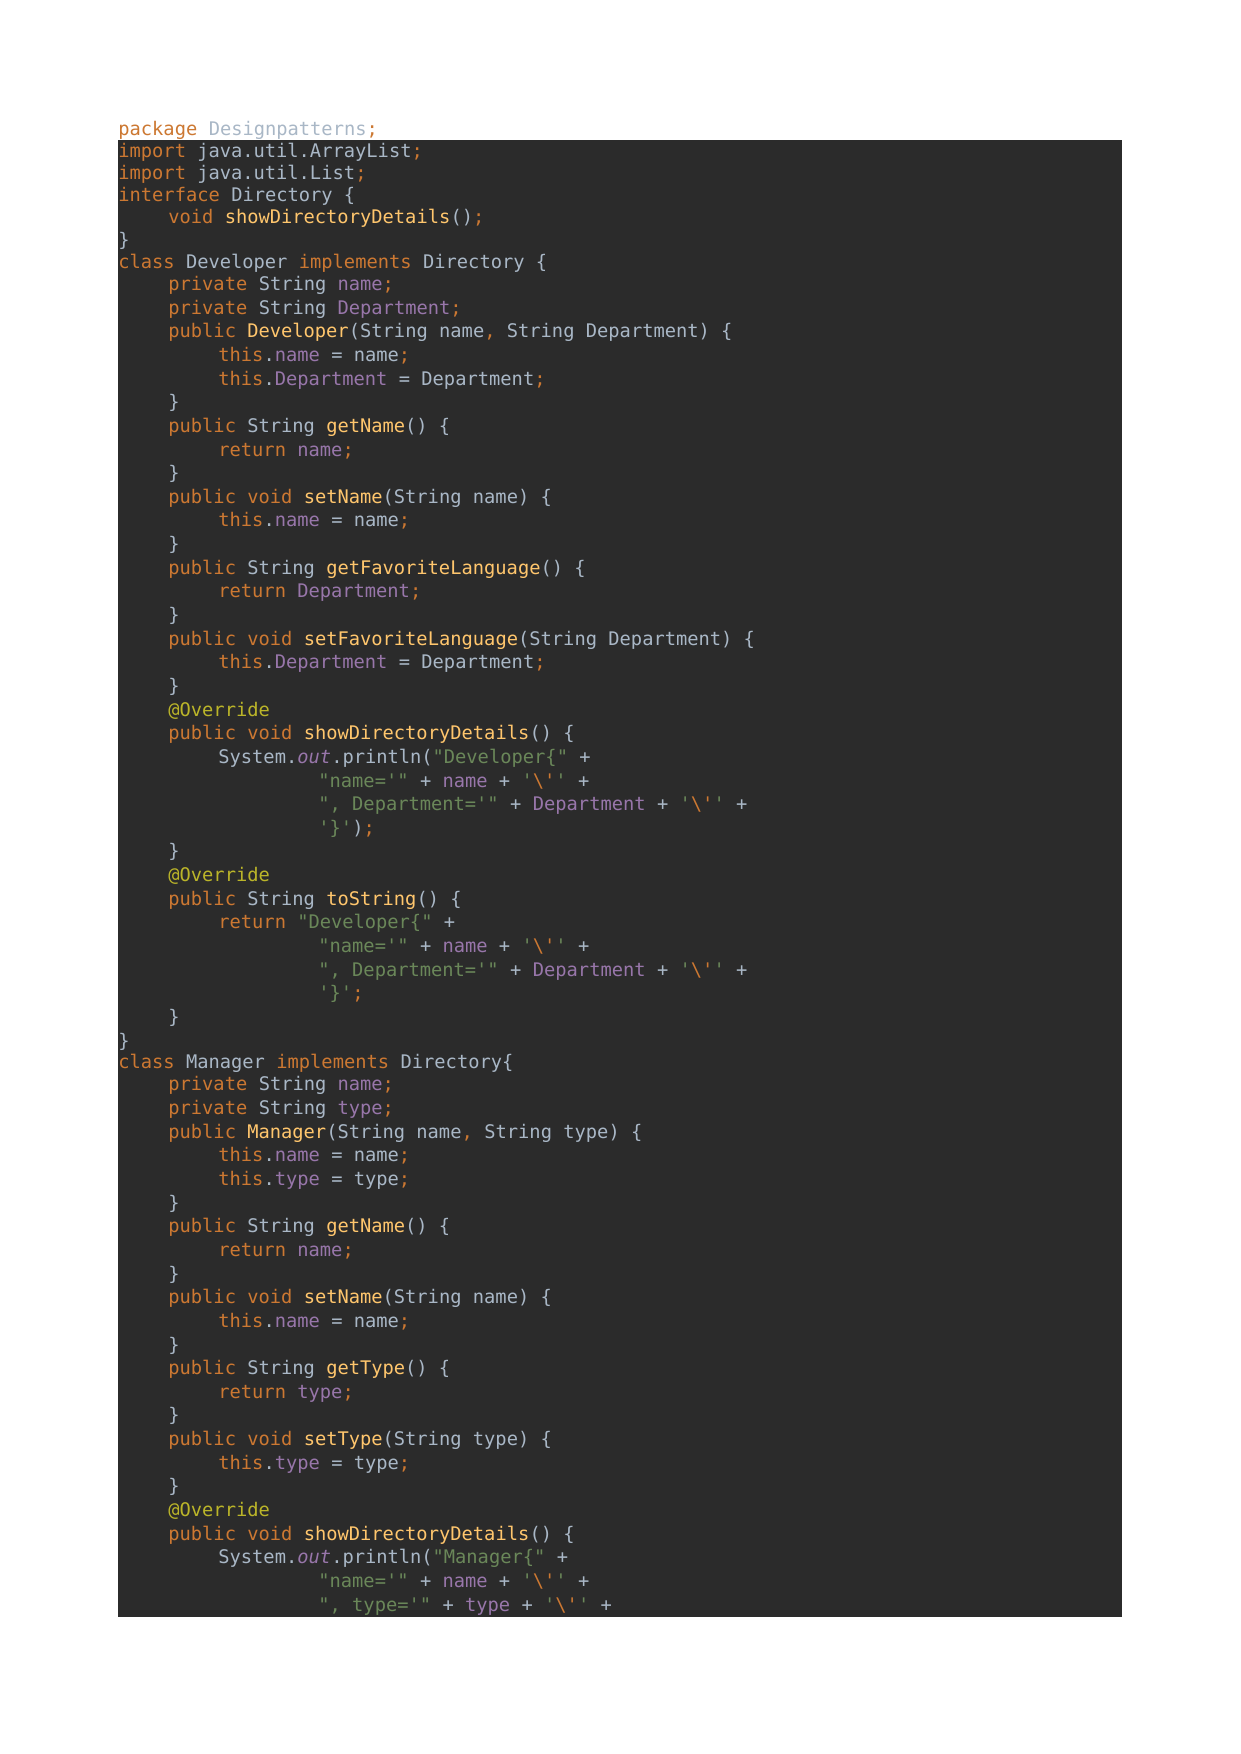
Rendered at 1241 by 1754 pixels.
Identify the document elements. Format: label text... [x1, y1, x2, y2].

text public void setName(String name) { [118, 1286, 1122, 1310]
text public String getType() { [118, 1357, 1122, 1381]
text this.name = name; [118, 344, 1122, 368]
text } [118, 462, 1122, 486]
text } [118, 533, 1122, 557]
text "name='" + name + '\'' + [118, 769, 1122, 793]
text ", Department='" + Department + '\'' + [118, 793, 1122, 817]
text interface Directory { [118, 184, 1122, 206]
text public void setName(String name) { [118, 486, 1122, 509]
text "name='" + name + '\'' + [118, 935, 1122, 959]
text System.out.println("Developer{" + [118, 746, 1122, 769]
text '}'); [118, 817, 1122, 841]
text @Override [118, 699, 1122, 722]
text } [118, 1404, 1122, 1428]
text public String toString() { [118, 888, 1122, 911]
text return name; [118, 438, 1122, 462]
text } [118, 841, 1122, 864]
text package Designpatterns; [118, 118, 1122, 140]
text public void showDirectoryDetails() { [118, 722, 1122, 746]
text this.Department = Department; [118, 368, 1122, 391]
text import java.util.List; [118, 162, 1122, 184]
text import java.util.ArrayList; [118, 140, 1122, 162]
text public void setType(String type) { [118, 1428, 1122, 1452]
text this.type = type; [118, 1452, 1122, 1475]
text class Manager implements Directory{ [118, 1052, 1122, 1073]
text } [118, 391, 1122, 415]
text } [118, 1030, 1122, 1052]
text System.out.println("Manager{" + [118, 1546, 1122, 1570]
text void showDirectoryDetails(); [118, 206, 1122, 229]
text this.name = name; [118, 1144, 1122, 1168]
text public void setFavoriteLanguage(String Department) { [118, 628, 1122, 651]
text this.type = type; [118, 1168, 1122, 1192]
text '}'; [118, 982, 1122, 1006]
text } [118, 1475, 1122, 1499]
text @Override [118, 1499, 1122, 1523]
text private String name; [118, 273, 1122, 297]
text return type; [118, 1381, 1122, 1404]
text public Manager(String name, String type) { [118, 1121, 1122, 1144]
text } [118, 1006, 1122, 1030]
text public String getName() { [118, 1215, 1122, 1239]
text private String name; [118, 1073, 1122, 1097]
text return name; [118, 1239, 1122, 1263]
text class Developer implements Directory { [118, 251, 1122, 273]
text } [118, 229, 1122, 251]
text public String getName() { [118, 415, 1122, 438]
text @Override [118, 864, 1122, 888]
text public void showDirectoryDetails() { [118, 1523, 1122, 1546]
text return "Developer{" + [118, 911, 1122, 935]
text this.name = name; [118, 1310, 1122, 1333]
text } [118, 604, 1122, 628]
text public Developer(String name, String Department) { [118, 320, 1122, 344]
text return Department; [118, 580, 1122, 604]
text private String type; [118, 1097, 1122, 1121]
text "name='" + name + '\'' + [118, 1570, 1122, 1594]
text } [118, 1263, 1122, 1286]
text ", type='" + type + '\'' + [118, 1594, 1122, 1617]
text this.Department = Department; [118, 651, 1122, 675]
text ", Department='" + Department + '\'' + [118, 959, 1122, 982]
text } [118, 675, 1122, 699]
text private String Department; [118, 297, 1122, 320]
text public String getFavoriteLanguage() { [118, 557, 1122, 580]
text this.name = name; [118, 509, 1122, 533]
text } [118, 1333, 1122, 1357]
text } [118, 1192, 1122, 1215]
